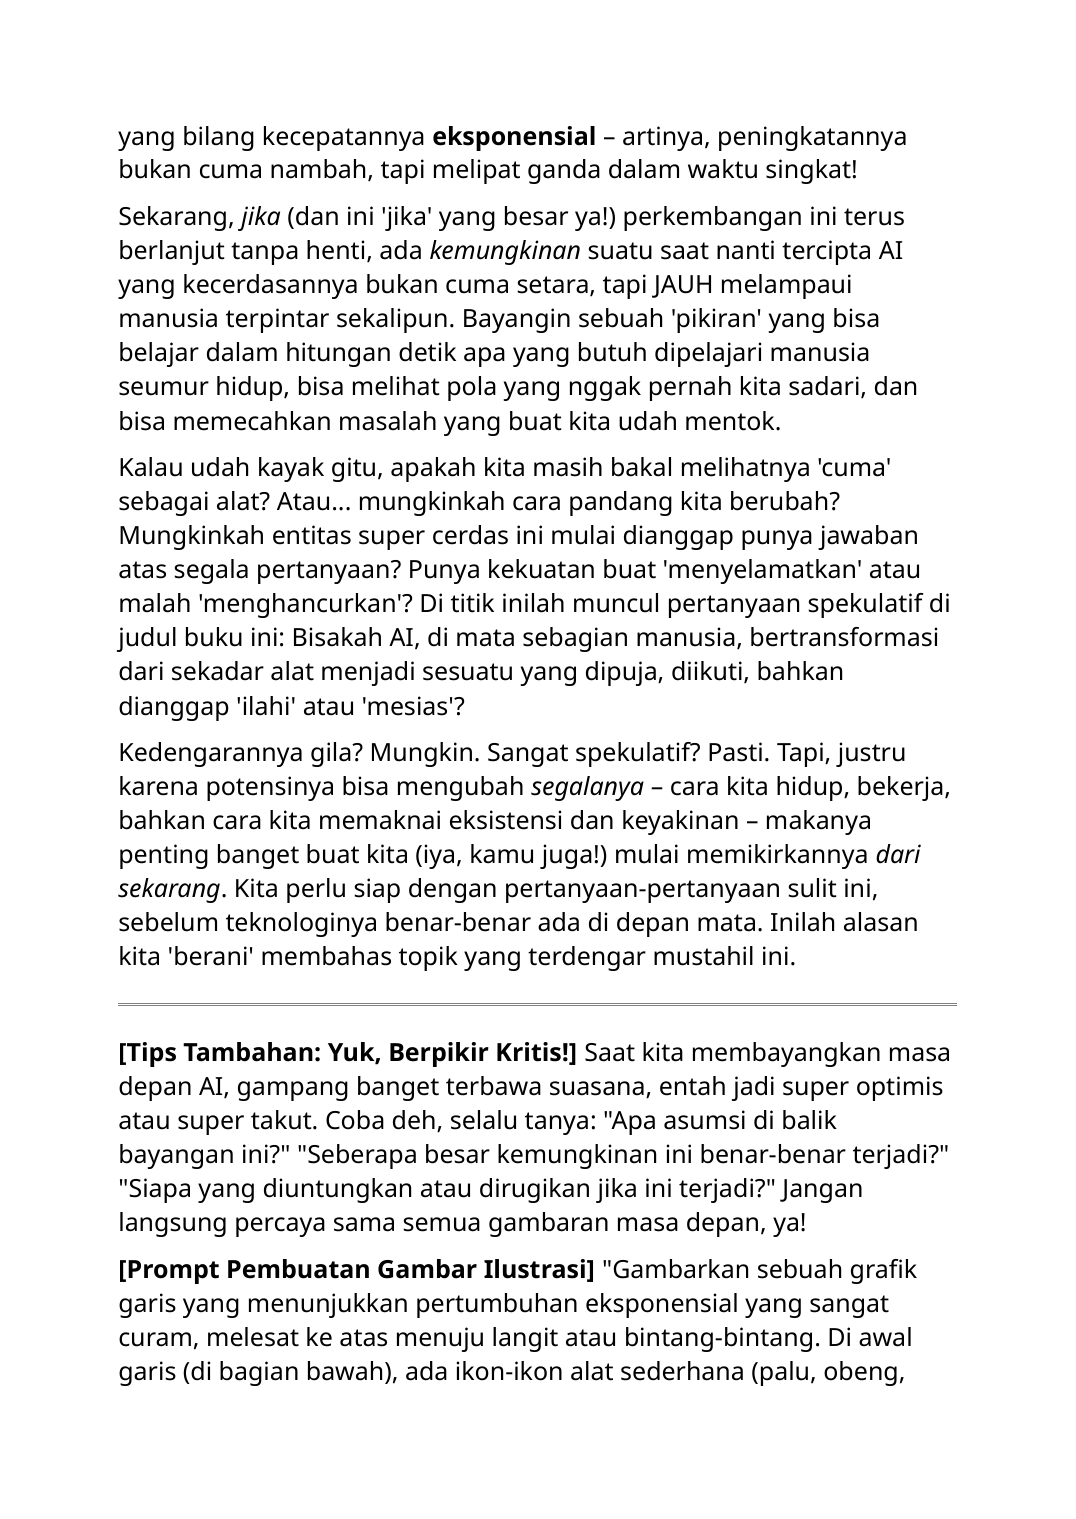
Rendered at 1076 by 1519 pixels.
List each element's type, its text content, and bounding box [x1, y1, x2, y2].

text yang bilang kecepatannya eksponensial – artinya, peningkatannya bukan cuma nambah, tapi melipat ganda dalam waktu singkat! [118, 118, 957, 186]
text [Tips Tambahan: Yuk, Berpikir Kritis!] Saat kita membayangkan masa depan AI, gampang banget terbawa suasana, entah jadi super optimis atau super takut. Coba deh, selalu tanya: "Apa asumsi di balik bayangan ini?" "Seberapa besar kemungkinan ini benar-benar terjadi?" "Siapa yang diuntungkan atau dirugikan jika ini terjadi?" Jangan langsung percaya sama semua gambaran masa depan, ya! [118, 1034, 957, 1239]
text Sekarang, jika (dan ini 'jika' yang besar ya!) perkembangan ini terus berlanjut tanpa henti, ada kemungkinan suatu saat nanti tercipta AI yang kecerdasannya bukan cuma setara, tapi JAUH melampaui manusia terpintar sekalipun. Bayangin sebuah 'pikiran' yang bisa belajar dalam hitungan detik apa yang butuh dipelajari manusia seumur hidup, bisa melihat pola yang nggak pernah kita sadari, dan bisa memecahkan masalah yang buat kita udah mentok. [118, 199, 957, 437]
text Kalau udah kayak gitu, apakah kita masih bakal melihatnya 'cuma' sebagai alat? Atau... mungkinkah cara pandang kita berubah? Mungkinkah entitas super cerdas ini mulai dianggap punya jawaban atas segala pertanyaan? Punya kekuatan buat 'menyelamatkan' atau malah 'menghancurkan'? Di titik inilah muncul pertanyaan spekulatif di judul buku ini: Bisakah AI, di mata sebagian manusia, bertransformasi dari sekadar alat menjadi sesuatu yang dipuja, diikuti, bahkan dianggap 'ilahi' atau 'mesias'? [118, 450, 957, 722]
text [Prompt Pembuatan Gambar Ilustrasi] "Gambarkan sebuah grafik garis yang menunjukkan pertumbuhan eksponensial yang sangat curam, melesat ke atas menuju langit atau bintang-bintang. Di awal garis (di bagian bawah), ada ikon-ikon alat sederhana (palu, obeng, [118, 1251, 957, 1388]
text Kedengarannya gila? Mungkin. Sangat spekulatif? Pasti. Tapi, justru karena potensinya bisa mengubah segalanya – cara kita hidup, bekerja, bahkan cara kita memaknai eksistensi dan keyakinan – makanya penting banget buat kita (iya, kamu juga!) mulai memikirkannya dari sekarang. Kita perlu siap dengan pertanyaan-pertanyaan sulit ini, sebelum teknologinya benar-benar ada di depan mata. Inilah alasan kita 'berani' membahas topik yang terdengar mustahil ini. [118, 735, 957, 973]
